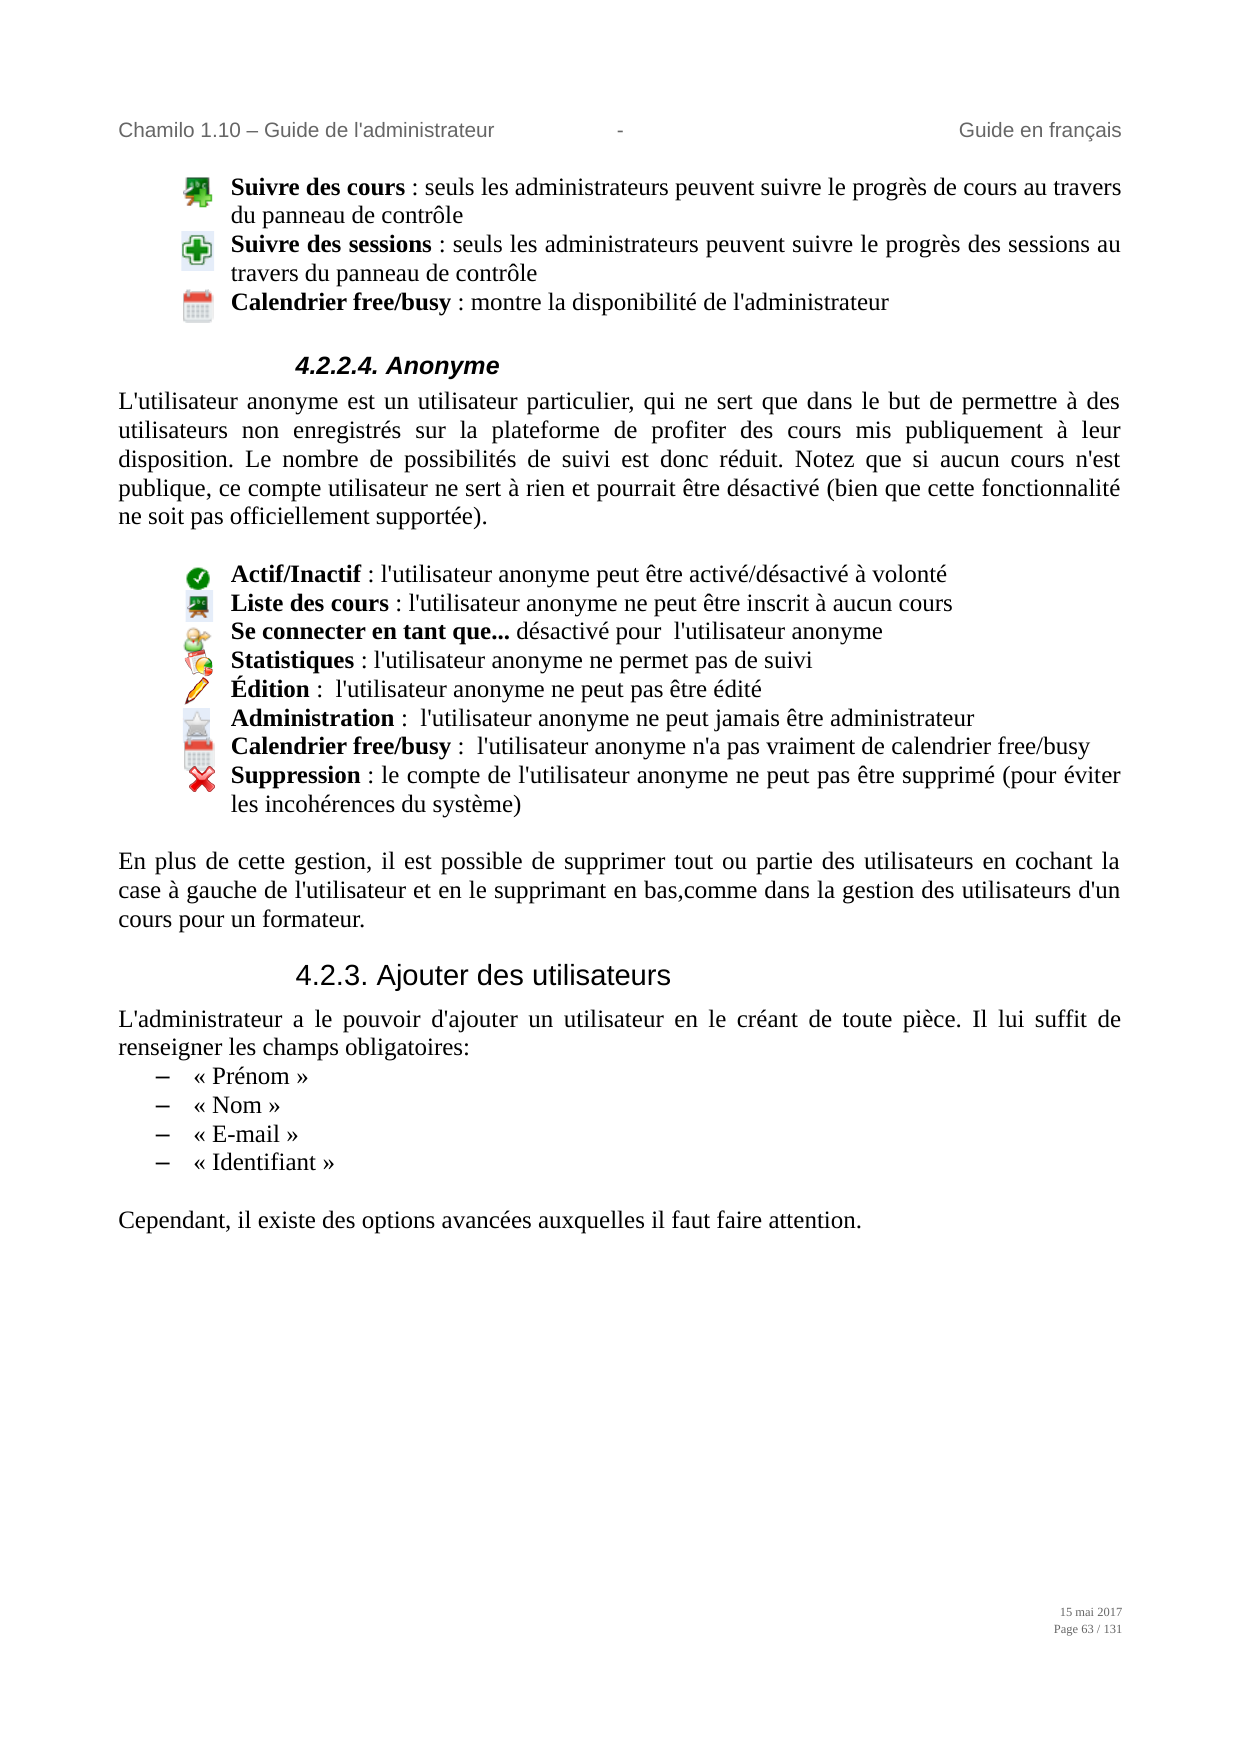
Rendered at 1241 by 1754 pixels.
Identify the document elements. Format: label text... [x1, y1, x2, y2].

picture [181, 289, 215, 323]
list Suppression : le compte de l'utilisateur anonyme ne peut pas être supprimé (pour éviter les incohérences du système) [193, 760, 1122, 818]
subtitle Ajouter des utilisateurs [295, 958, 1122, 991]
picture [183, 172, 215, 213]
text Cependant, il existe des options avancées auxquelles il faut faire attention. [118, 1205, 1122, 1234]
list « Prénom » [156, 1061, 1122, 1090]
list Administration : l'utilisateur anonyme ne peut jamais être administrateur [193, 703, 1122, 731]
list « Nom » [156, 1090, 1122, 1119]
picture [181, 231, 215, 271]
list Calendrier free/busy : l'utilisateur anonyme n'a pas vraiment de calendrier free/busy [210, 731, 1122, 760]
list Édition : l'utilisateur anonyme ne peut pas être édité [210, 674, 1122, 703]
picture [177, 560, 214, 705]
list Suivre des cours : seuls les administrateurs peuvent suivre le progrès de cours au travers du panneau de contrôle [193, 172, 1122, 229]
list Se connecter en tant que... désactivé pour l'utilisateur anonyme [214, 616, 1122, 645]
text En plus de cette gestion, il est possible de supprimer tout ou partie des utilisateurs en cochant la case à gauche de l'utilisateur et en le supprimant en bas,comme dans la gestion des utilisateurs d'un cours pour un formateur. [118, 846, 1122, 933]
text L'utilisateur anonyme est un utilisateur particulier, qui ne sert que dans le but de permettre à des utilisateurs non enregistrés sur la plateforme de profiter des cours mis publiquement à leur disposition. Le nombre de possibilités de suivi est donc réduit. Notez que si aucun cours n'est publique, ce compte utilisateur ne sert à rien et pourrait être désactivé (bien que cette fonctionnalité ne soit pas officiellement supportée). [118, 386, 1122, 530]
subtitle Anonyme [295, 351, 1122, 380]
list Calendrier free/busy : montre la disponibilité de l'administrateur [193, 287, 1122, 315]
list Liste des cours : l'utilisateur anonyme ne peut être inscrit à aucun cours [214, 588, 1122, 616]
list Statistiques : l'utilisateur anonyme ne permet pas de suivi [213, 645, 1122, 674]
list « E-mail » [156, 1119, 1122, 1147]
text L'administrateur a le pouvoir d'ajouter un utilisateur en le créant de toute pièce. Il lui suffit de renseigner les champs obligatoires: [118, 1004, 1122, 1061]
list Actif/Inactif : l'utilisateur anonyme peut être activé/désactivé à volonté [193, 559, 1122, 588]
list « Identifiant » [156, 1147, 1122, 1176]
picture [182, 708, 216, 793]
list Suivre des sessions : seuls les administrateurs peuvent suivre le progrès des sessions au travers du panneau de contrôle [193, 229, 1122, 287]
